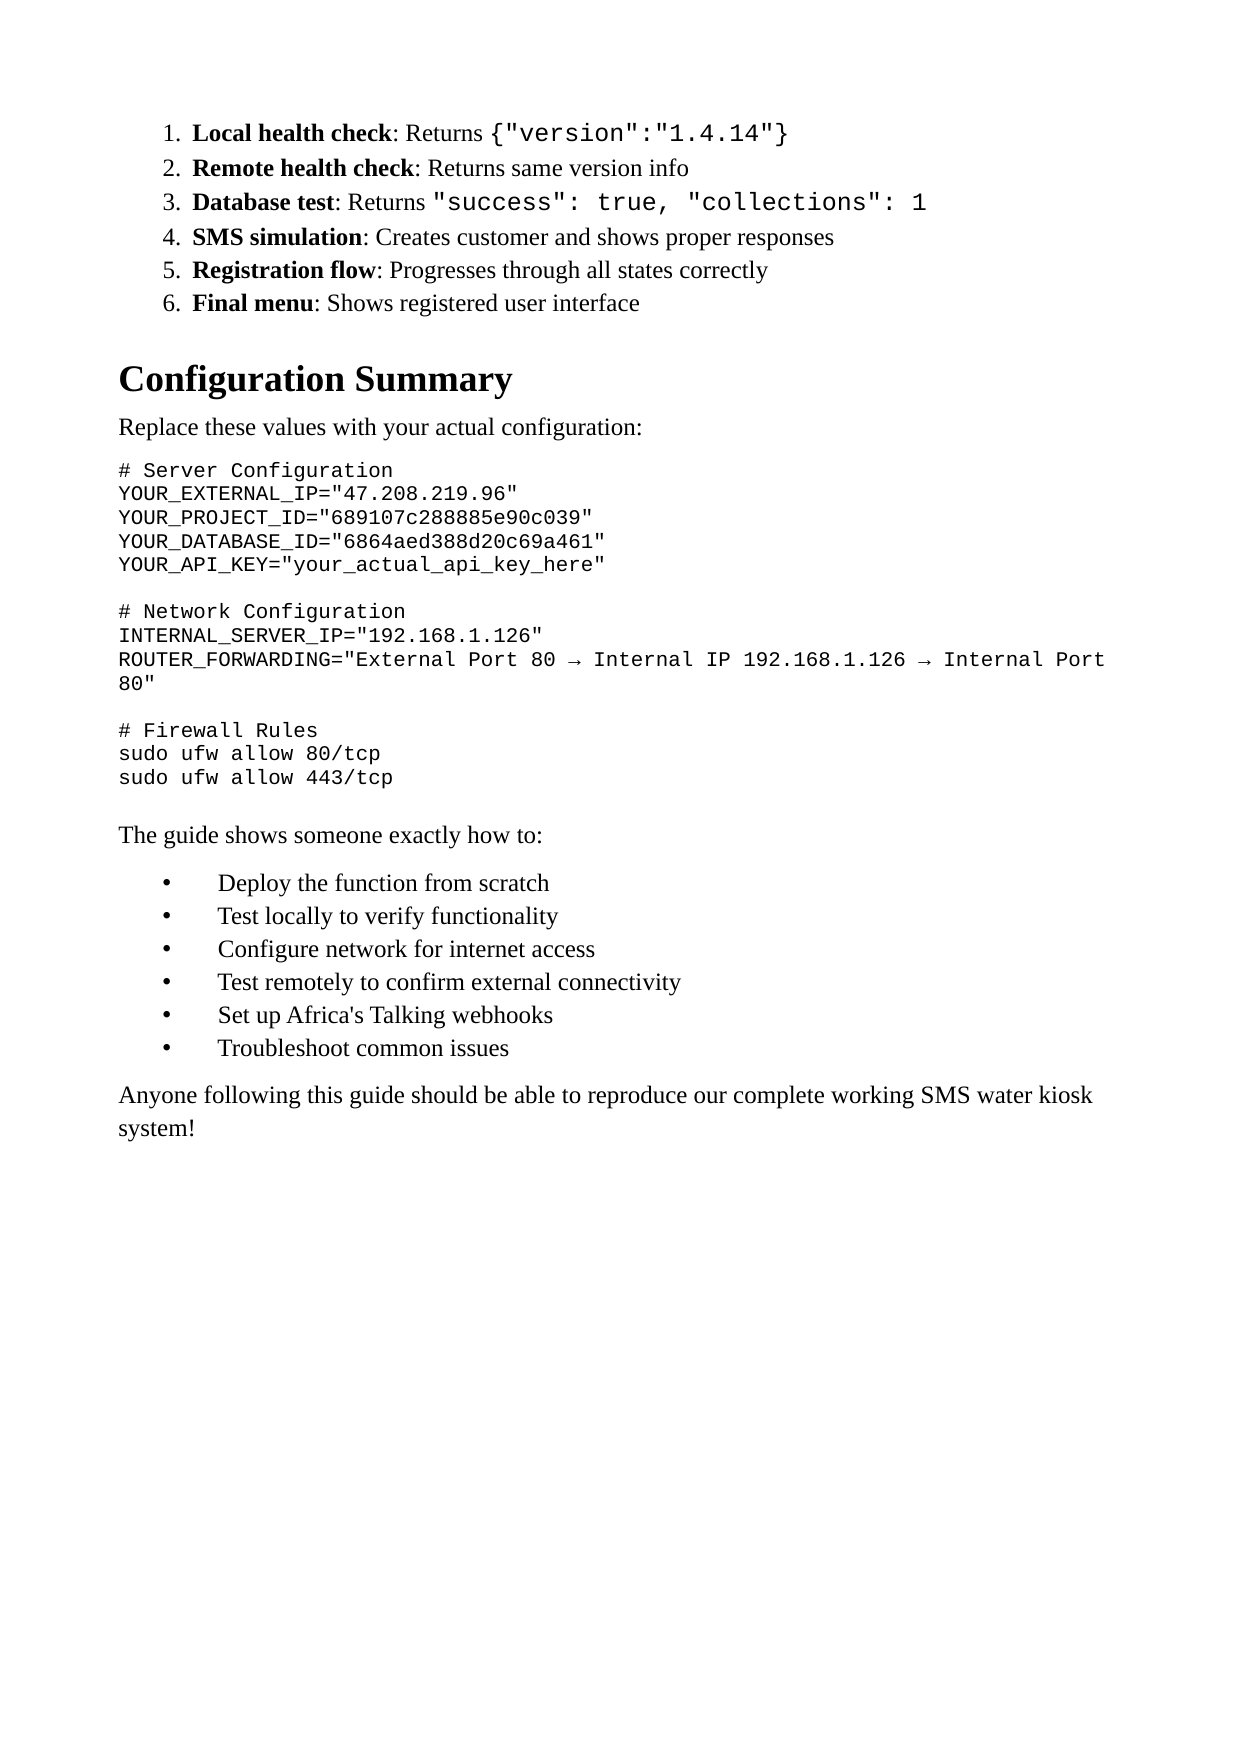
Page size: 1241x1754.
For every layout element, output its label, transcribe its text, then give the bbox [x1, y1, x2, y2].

text The guide shows someone exactly how to: [118, 820, 1122, 849]
list ✅ Configure network for internet access [162, 934, 1122, 963]
list Registration flow: Progresses through all states correctly [162, 255, 1122, 284]
text YOUR_API_KEY="your_actual_api_key_here" [118, 554, 1122, 578]
text Anyone following this guide should be able to reproduce our complete working SMS water kiosk system! 🚀 [118, 1081, 1122, 1142]
list ✅ Deploy the function from scratch [162, 868, 1122, 897]
list ✅ Test remotely to confirm external connectivity [162, 967, 1122, 996]
text # Network Configuration [118, 602, 1122, 625]
list Final menu: Shows registered user interface [162, 288, 1122, 317]
subtitle Configuration Summary [118, 356, 1122, 399]
list ✅ Set up Africa's Talking webhooks [162, 1000, 1122, 1029]
text sudo ufw allow 80/tcp [118, 743, 1122, 767]
list ✅ Test locally to verify functionality [162, 901, 1122, 929]
text YOUR_PROJECT_ID="689107c288885e90c039" [118, 507, 1122, 531]
text Replace these values with your actual configuration: [118, 412, 1122, 441]
text sudo ufw allow 443/tcp [118, 767, 1122, 791]
text ROUTER_FORWARDING="External Port 80 → Internal IP 192.168.1.126 → Internal Port 80" [118, 649, 1122, 696]
list ✅ Troubleshoot common issues [162, 1033, 1122, 1062]
list Local health check: Returns {"version":"1.4.14"} [162, 118, 1122, 149]
text YOUR_EXTERNAL_IP="47.208.219.96" [118, 483, 1122, 507]
text # Firewall Rules [118, 720, 1122, 743]
list SMS simulation: Creates customer and shows proper responses [162, 222, 1122, 251]
text # Server Configuration [118, 460, 1122, 483]
text YOUR_DATABASE_ID="6864aed388d20c69a461" [118, 531, 1122, 554]
list Database test: Returns "success": true, "collections": 1 [162, 187, 1122, 217]
list Remote health check: Returns same version info [162, 153, 1122, 182]
text INTERNAL_SERVER_IP="192.168.1.126" [118, 625, 1122, 649]
